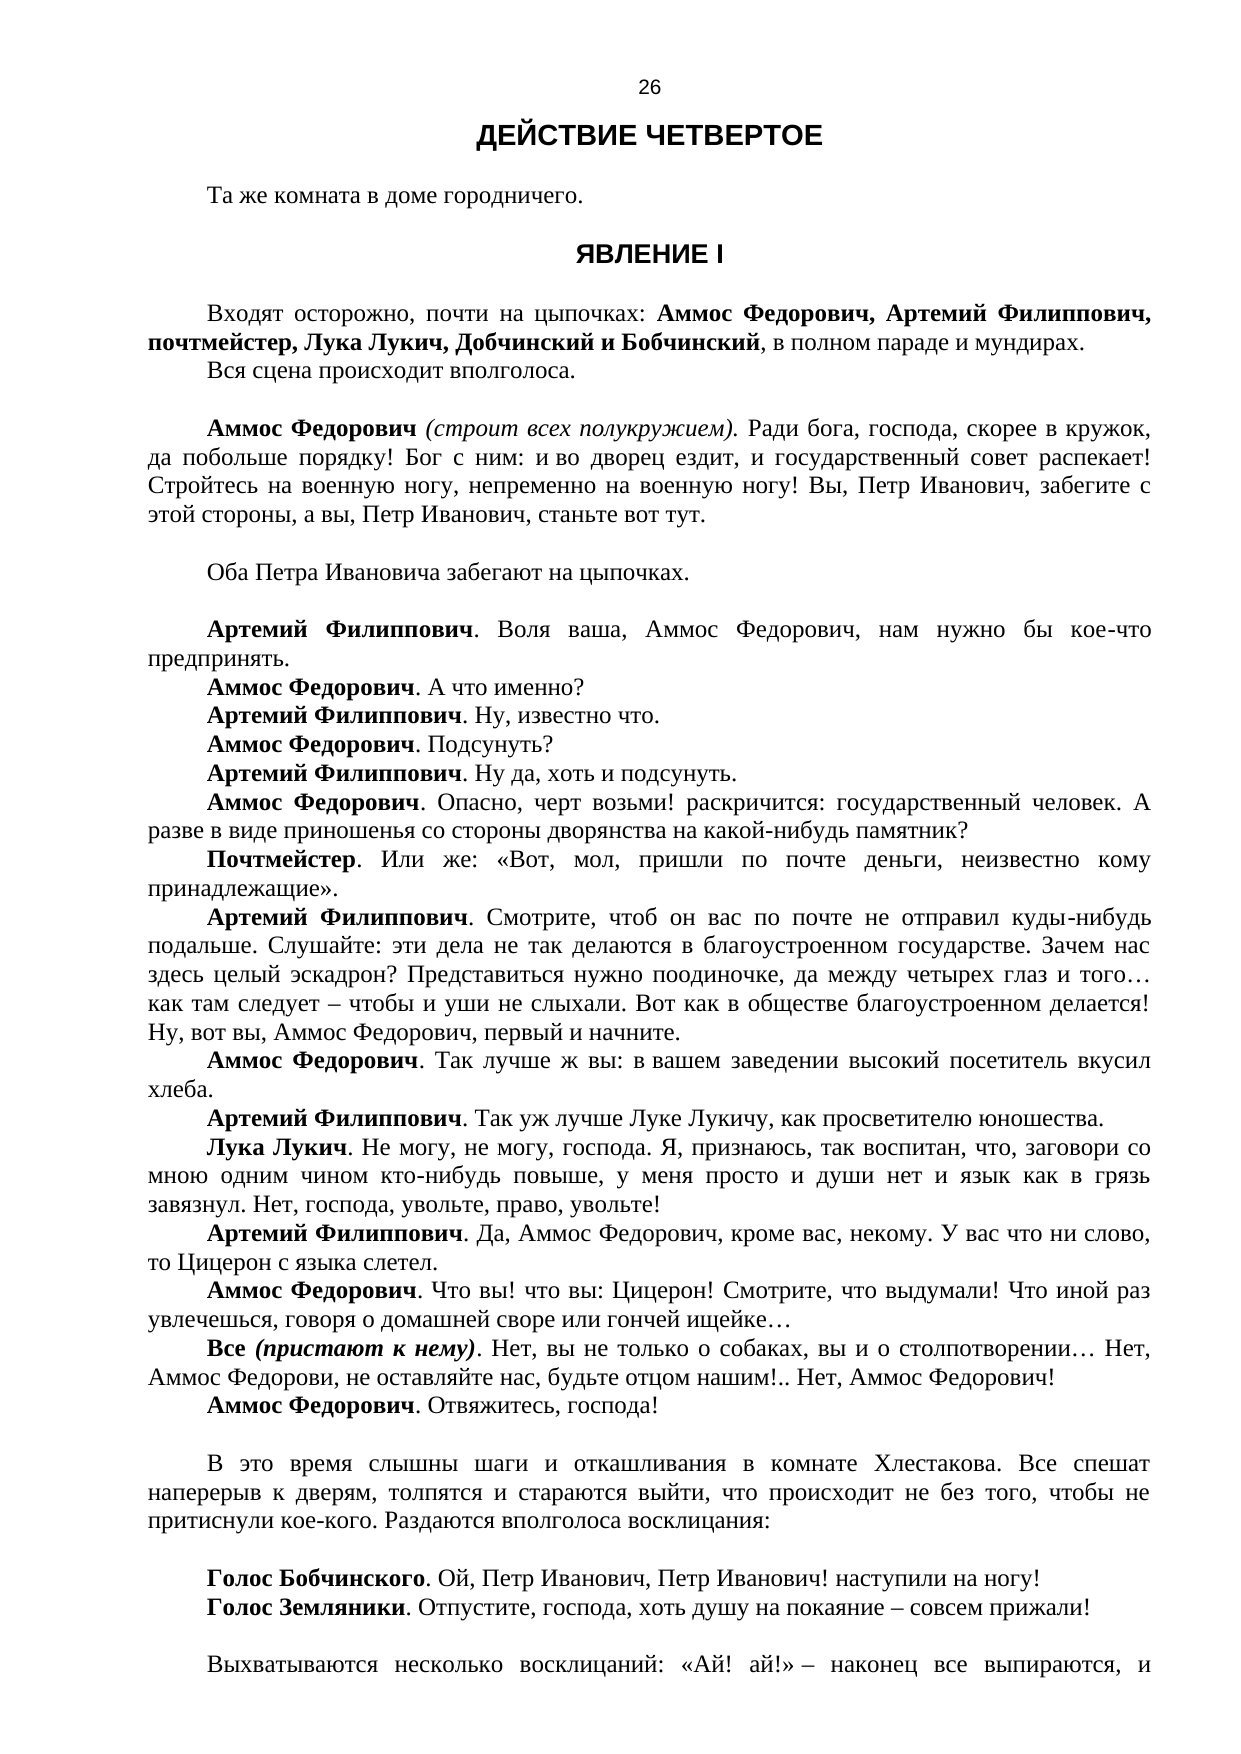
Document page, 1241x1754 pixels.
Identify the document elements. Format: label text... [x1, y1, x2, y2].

text Аммос Федорович. Отвяжитесь, господа! [148, 1390, 1152, 1419]
text Почтмейстер. Или же: «Вот, мол, пришли по почте деньги, неизвестно кому принадлежащие». [148, 844, 1152, 902]
text Артемий Филиппович. Воля ваша, Аммос Федорович, нам нужно бы кое‑что предпринять. [148, 614, 1152, 672]
subtitle ЯВЛЕНИЕ I [148, 238, 1152, 269]
text Аммос Федорович. Подсунуть? [148, 729, 1152, 758]
subtitle ДЕЙСТВИЕ ЧЕТВЕРТОЕ [148, 118, 1152, 152]
text В это время слышны шаги и откашливания в комнате Хлестакова. Все спешат наперерыв к дверям, толпятся и стараются выйти, что происходит не без того, чтобы не притиснули кое‑кого. Раздаются вполголоса восклицания: [148, 1448, 1152, 1534]
text Лука Лукич. Не могу, не могу, господа. Я, признаюсь, так воспитан, что, заговори со мною одним чином кто‑нибудь повыше, у меня просто и души нет и язык как в грязь завязнул. Нет, господа, увольте, право, увольте! [148, 1132, 1152, 1218]
text Голос Земляники. Отпустите, господа, хоть душу на покаяние – совсем прижали! [148, 1592, 1152, 1620]
text Артемий Филиппович. Так уж лучше Луке Лукичу, как просветителю юношества. [148, 1103, 1152, 1132]
text Артемий Филиппович. Ну да, хоть и подсунуть. [148, 758, 1152, 787]
text Аммос Федорович. Что вы! что вы: Цицерон! Смотрите, что выдумали! Что иной раз увлечешься, говоря о домашней своре или гончей ищейке… [148, 1275, 1152, 1333]
text Аммос Федорович (строит всех полукружием). Ради бога, господа, скорее в кружок, да побольше порядку! Бог с ним: и во дворец ездит, и государственный совет распекает! Стройтесь на военную ногу, непременно на военную ногу! Вы, Петр Иванович, забегите с этой стороны, а вы, Петр Иванович, станьте вот тут. [148, 413, 1152, 528]
text Входят осторожно, почти на цыпочках: Аммос Федорович, Артемий Филиппович, почтмейстер, Лука Лукич, Добчинский и Бобчинский, в полном параде и мундирах. [148, 298, 1152, 355]
text Аммос Федорович. Опасно, черт возьми! раскричится: государственный человек. А разве в виде приношенья со стороны дворянства на какой‑нибудь памятник? [148, 787, 1152, 844]
text Аммос Федорович. Так лучше ж вы: в вашем заведении высокий посетитель вкусил хлеба. [148, 1045, 1152, 1103]
text Голос Бобчинского. Ой, Петр Иванович, Петр Иванович! наступили на ногу! [148, 1563, 1152, 1592]
text Оба Петра Ивановича забегают на цыпочках. [148, 557, 1152, 585]
text Артемий Филиппович. Ну, известно что. [148, 700, 1152, 729]
text Аммос Федорович. А что именно? [148, 672, 1152, 700]
text Выхватываются несколько восклицаний: «Ай! ай!» – наконец все выпираются, и [148, 1649, 1152, 1678]
text Вся сцена происходит вполголоса. [148, 355, 1152, 384]
text Артемий Филиппович. Смотрите, чтоб он вас по почте не отправил куды‑нибудь подальше. Слушайте: эти дела не так делаются в благоустроенном государстве. Зачем нас здесь целый эскадрон? Представиться нужно поодиночке, да между четырех глаз и того… как там следует – чтобы и уши не слыхали. Вот как в обществе благоустроенном делается! Ну, вот вы, Аммос Федорович, первый и начните. [148, 902, 1152, 1045]
text Все (пристают к нему). Нет, вы не только о собаках, вы и о столпотворении… Нет, Аммос Федорови, не оставляйте нас, будьте отцом нашим!.. Нет, Аммос Федорович! [148, 1333, 1152, 1390]
text Та же комната в доме городничего. [148, 180, 1152, 209]
text Артемий Филиппович. Да, Аммос Федорович, кроме вас, некому. У вас что ни слово, то Цицерон с языка слетел. [148, 1218, 1152, 1275]
